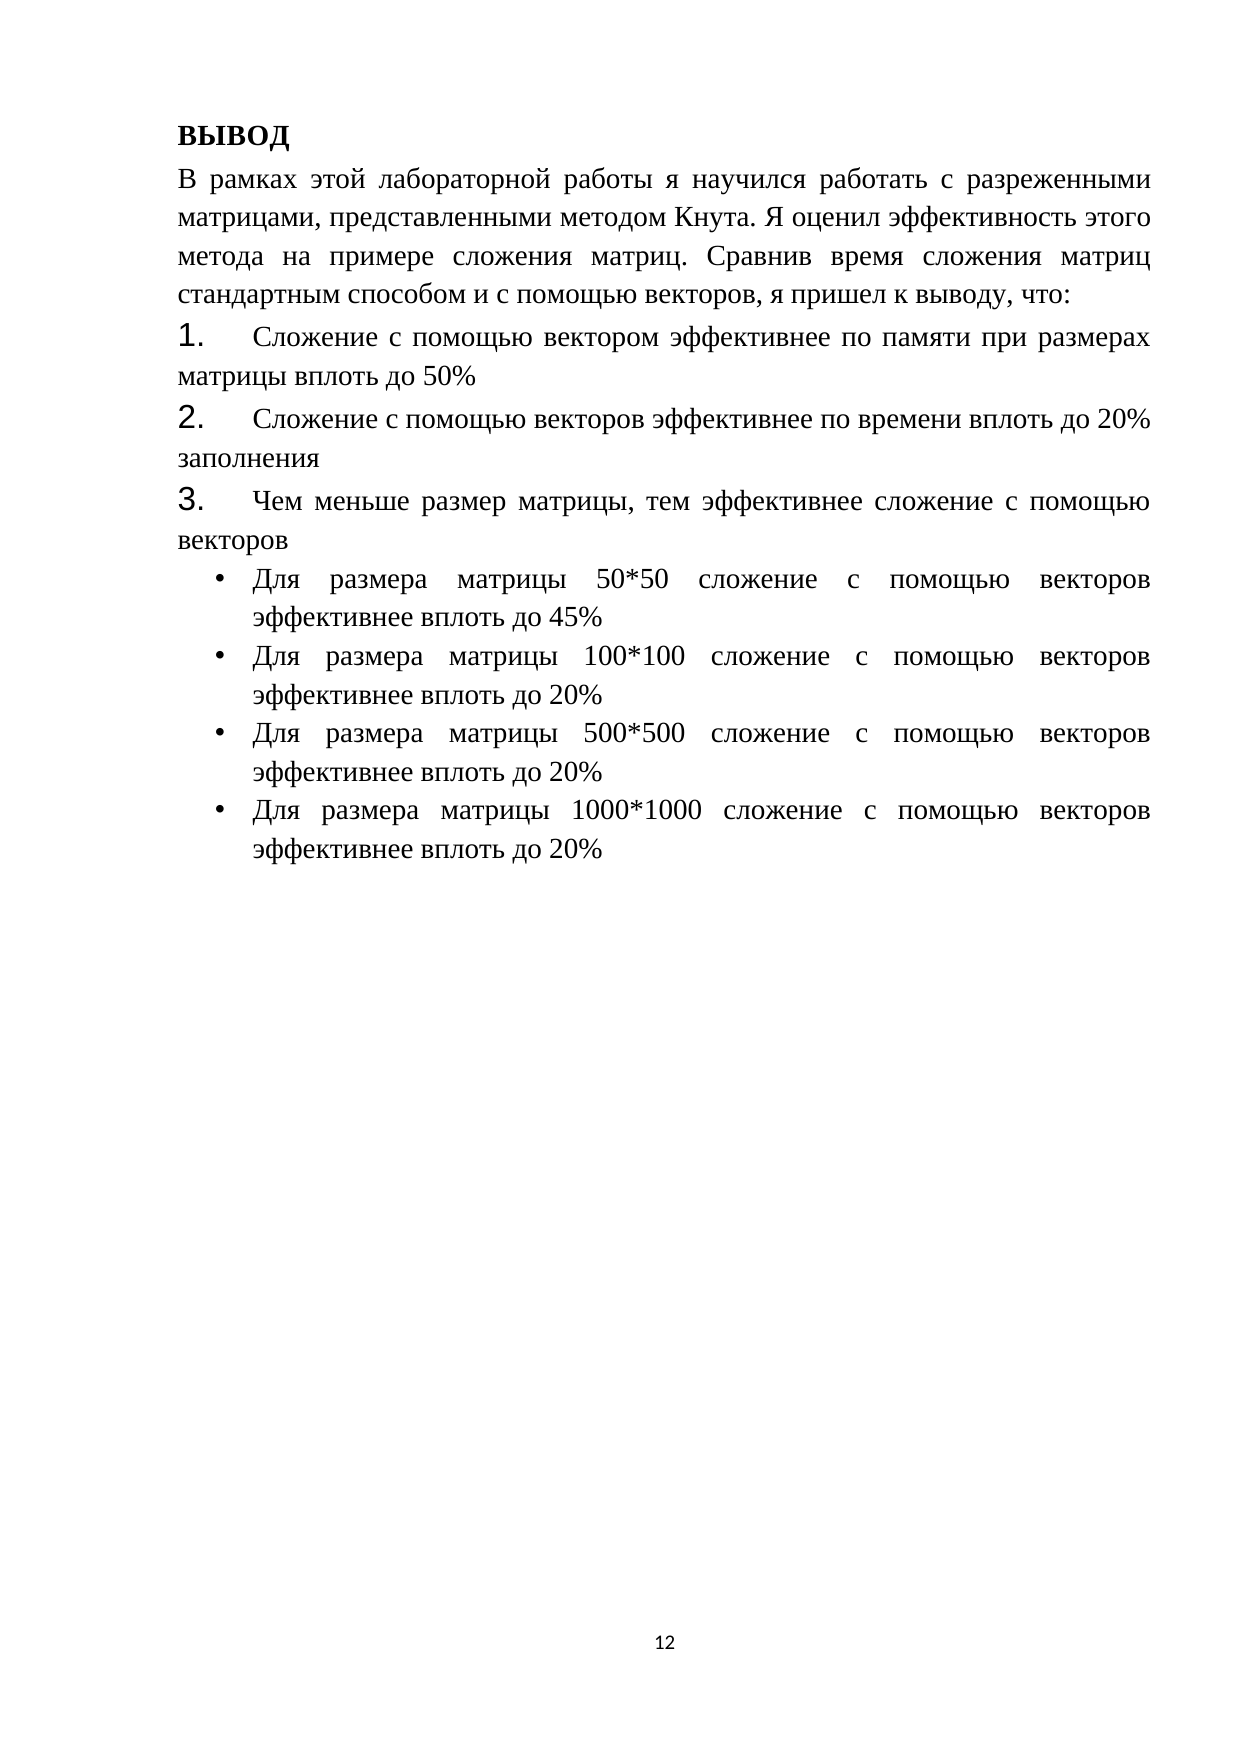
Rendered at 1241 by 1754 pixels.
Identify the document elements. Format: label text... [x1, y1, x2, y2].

list Для размера матрицы 100*100 сложение с помощью векторов эффективнее вплоть до 20% [215, 638, 1152, 710]
list Чем меньше размер матрицы, тем эффективнее сложение с помощью векторов [177, 479, 1152, 556]
list Для размера матрицы 50*50 сложение с помощью векторов эффективнее вплоть до 45% [215, 561, 1152, 633]
list Для размера матрицы 500*500 сложение с помощью векторов эффективнее вплоть до 20% [215, 715, 1152, 787]
list Сложение с помощью вектором эффективнее по памяти при размерах матрицы вплоть до 50% [177, 315, 1152, 392]
subtitle ВЫВОД [177, 118, 1152, 152]
list Для размера матрицы 1000*1000 сложение с помощью векторов эффективнее вплоть до 20% [215, 792, 1152, 865]
list Сложение с помощью векторов эффективнее по времени вплоть до 20% заполнения [177, 397, 1152, 474]
list В рамках этой лабораторной работы я научился работать с разреженными матрицами, представленными методом Кнута. Я оценил эффективность этого метода на примере сложения матриц. Сравнив время сложения матриц стандартным способом и с помощью векторов, я пришел к выводу, что: [177, 161, 1152, 310]
